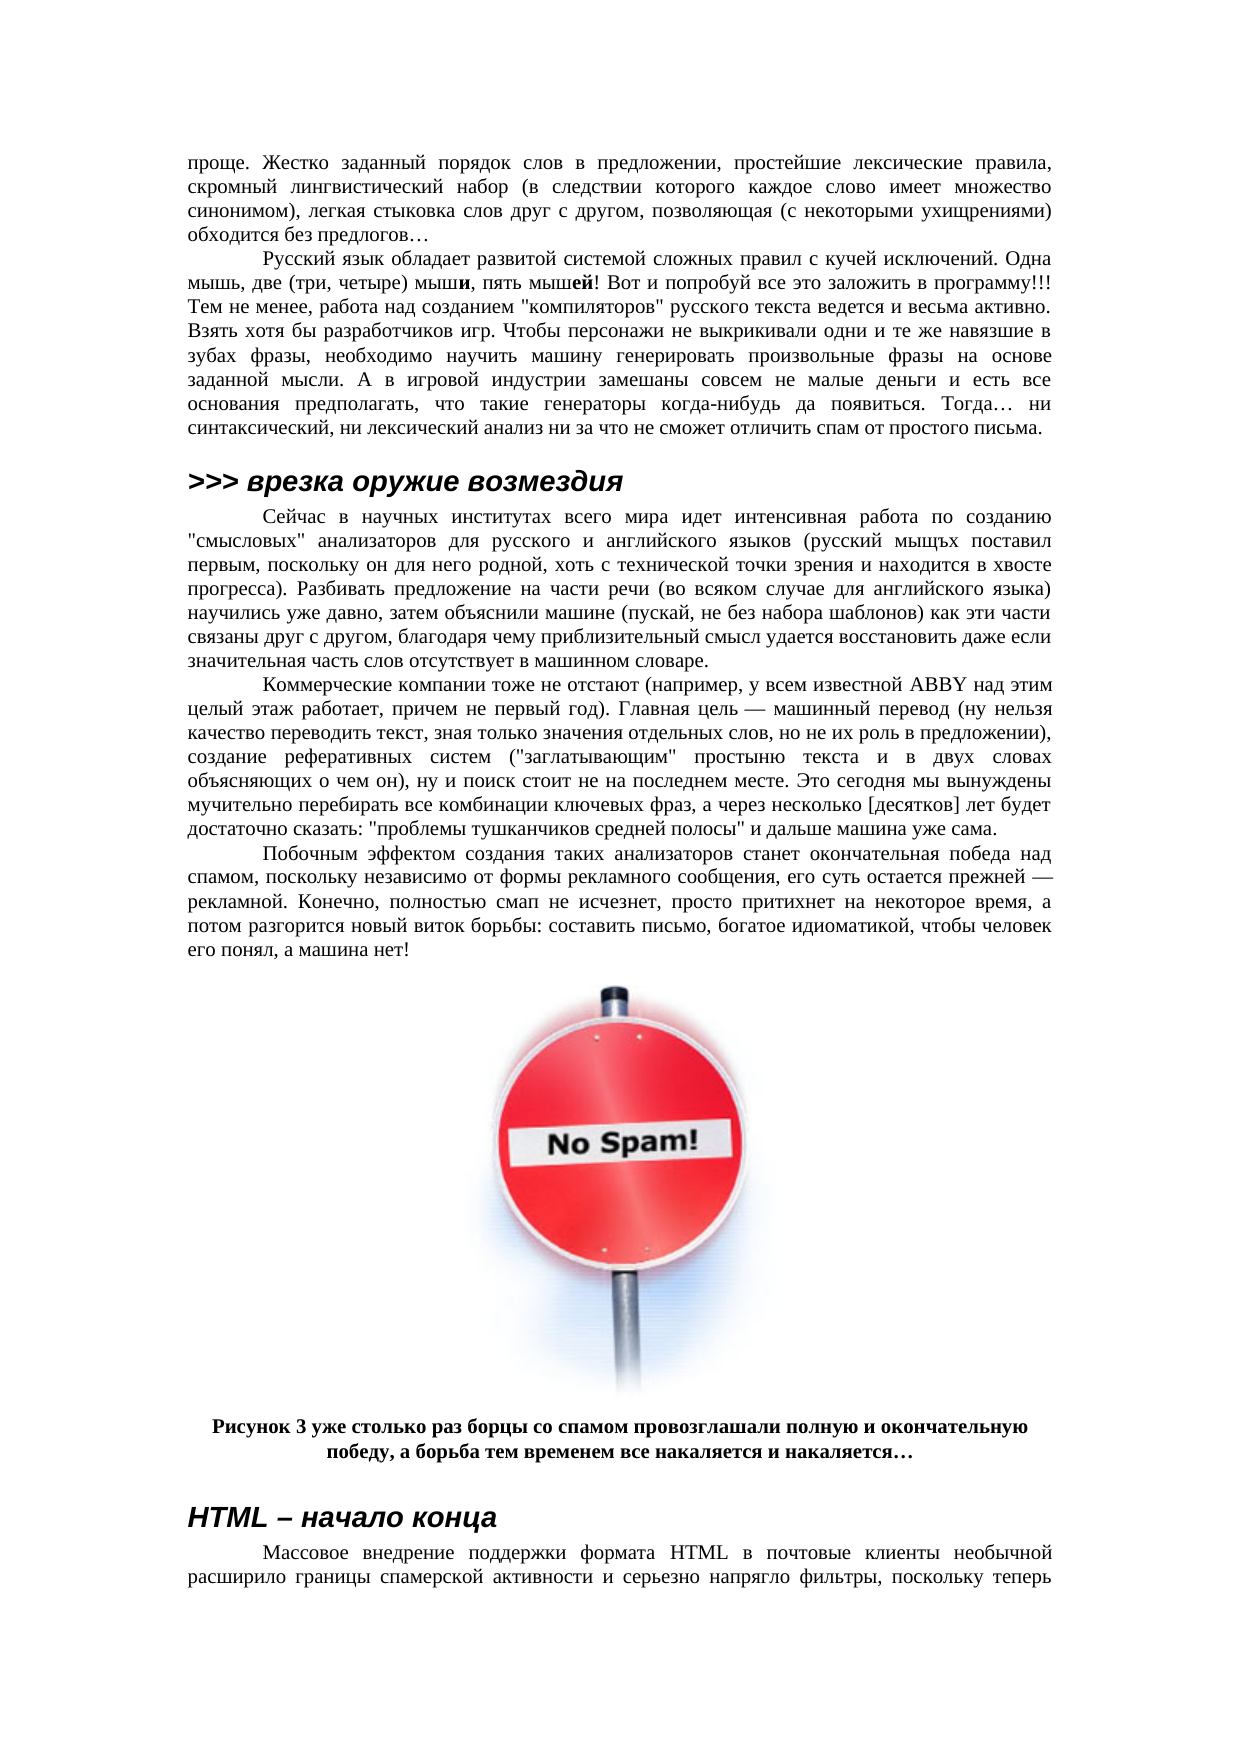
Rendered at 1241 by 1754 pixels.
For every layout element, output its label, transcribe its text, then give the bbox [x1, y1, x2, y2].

subtitle >>> врезка оружие возмездия [187, 464, 1053, 497]
text Массовое внедрение поддержки формата HTML в почтовые клиенты необычной расширило границы спамерской активности и серьезно напрягло фильтры, поскольку теперь [187, 1540, 1053, 1588]
text проще. Жестко заданный порядок слов в предложении, простейшие лексические правила, скромный лингвистический набор (в следствии которого каждое слово имеет множество синонимом), легкая стыковка слов друг с другом, позволяющая (с некоторыми ухищрениями) обходится без предлогов… [187, 150, 1053, 246]
text Коммерческие компании тоже не отстают (например, у всем известной ABBY над этим целый этаж работает, причем не первый год). Главная цель — машинный перевод (ну нельзя качество переводить текст, зная только значения отдельных слов, но не их роль в предложении), создание реферативных систем ("заглатывающим" простыню текста и в двух словах объясняющих о чем он), ну и поиск стоит не на последнем месте. Это сегодня мы вынуждены мучительно перебирать все комбинации ключевых фраз, а через несколько [десятков] лет будет достаточно сказать: "проблемы тушканчиков средней полосы" и дальше машина уже сама. [187, 672, 1053, 840]
text Побочным эффектом создания таких анализаторов станет окончательная победа над спамом, поскольку независимо от формы рекламного сообщения, его суть остается прежней — рекламной. Конечно, полностью смап не исчезнет, просто притихнет на некоторое время, а потом разгорится новый виток борьбы: составить письмо, богатое идиоматикой, чтобы человек его понял, а машина нет! [187, 840, 1053, 961]
picture [463, 985, 777, 1402]
text Рисунок 3 уже столько раз борцы со спамом провозглашали полную и окончательную победу, а борьба тем временем все накаляется и накаляется… [187, 1414, 1053, 1463]
text Русский язык обладает развитой системой сложных правил с кучей исключений. Одна мышь, две (три, четыре) мыши, пять мышей! Вот и попробуй все это заложить в программу!!! Тем не менее, работа над созданием "компиляторов" русского текста ведется и весьма активно. Взять хотя бы разработчиков игр. Чтобы персонажи не выкрикивали одни и те же навязшие в зубах фразы, необходимо научить машину генерировать произвольные фразы на основе заданной мысли. А в игровой индустрии замешаны совсем не малые деньги и есть все основания предполагать, что такие генераторы когда-нибудь да появиться. Тогда… ни синтаксический, ни лексический анализ ни за что не сможет отличить спам от простого письма. [187, 246, 1053, 439]
text Сейчас в научных институтах всего мира идет интенсивная работа по созданию "смысловых" анализаторов для русского и английского языков (русский мыщъх поставил первым, поскольку он для него родной, хоть с технической точки зрения и находится в хвосте прогресса). Разбивать предложение на части речи (во всяком случае для английского языка) научились уже давно, затем объяснили машине (пускай, не без набора шаблонов) как эти части связаны друг с другом, благодаря чему приблизительный смысл удается восстановить даже если значительная часть слов отсутствует в машинном словаре. [187, 503, 1053, 672]
subtitle HTML – начало конца [187, 1500, 1053, 1534]
